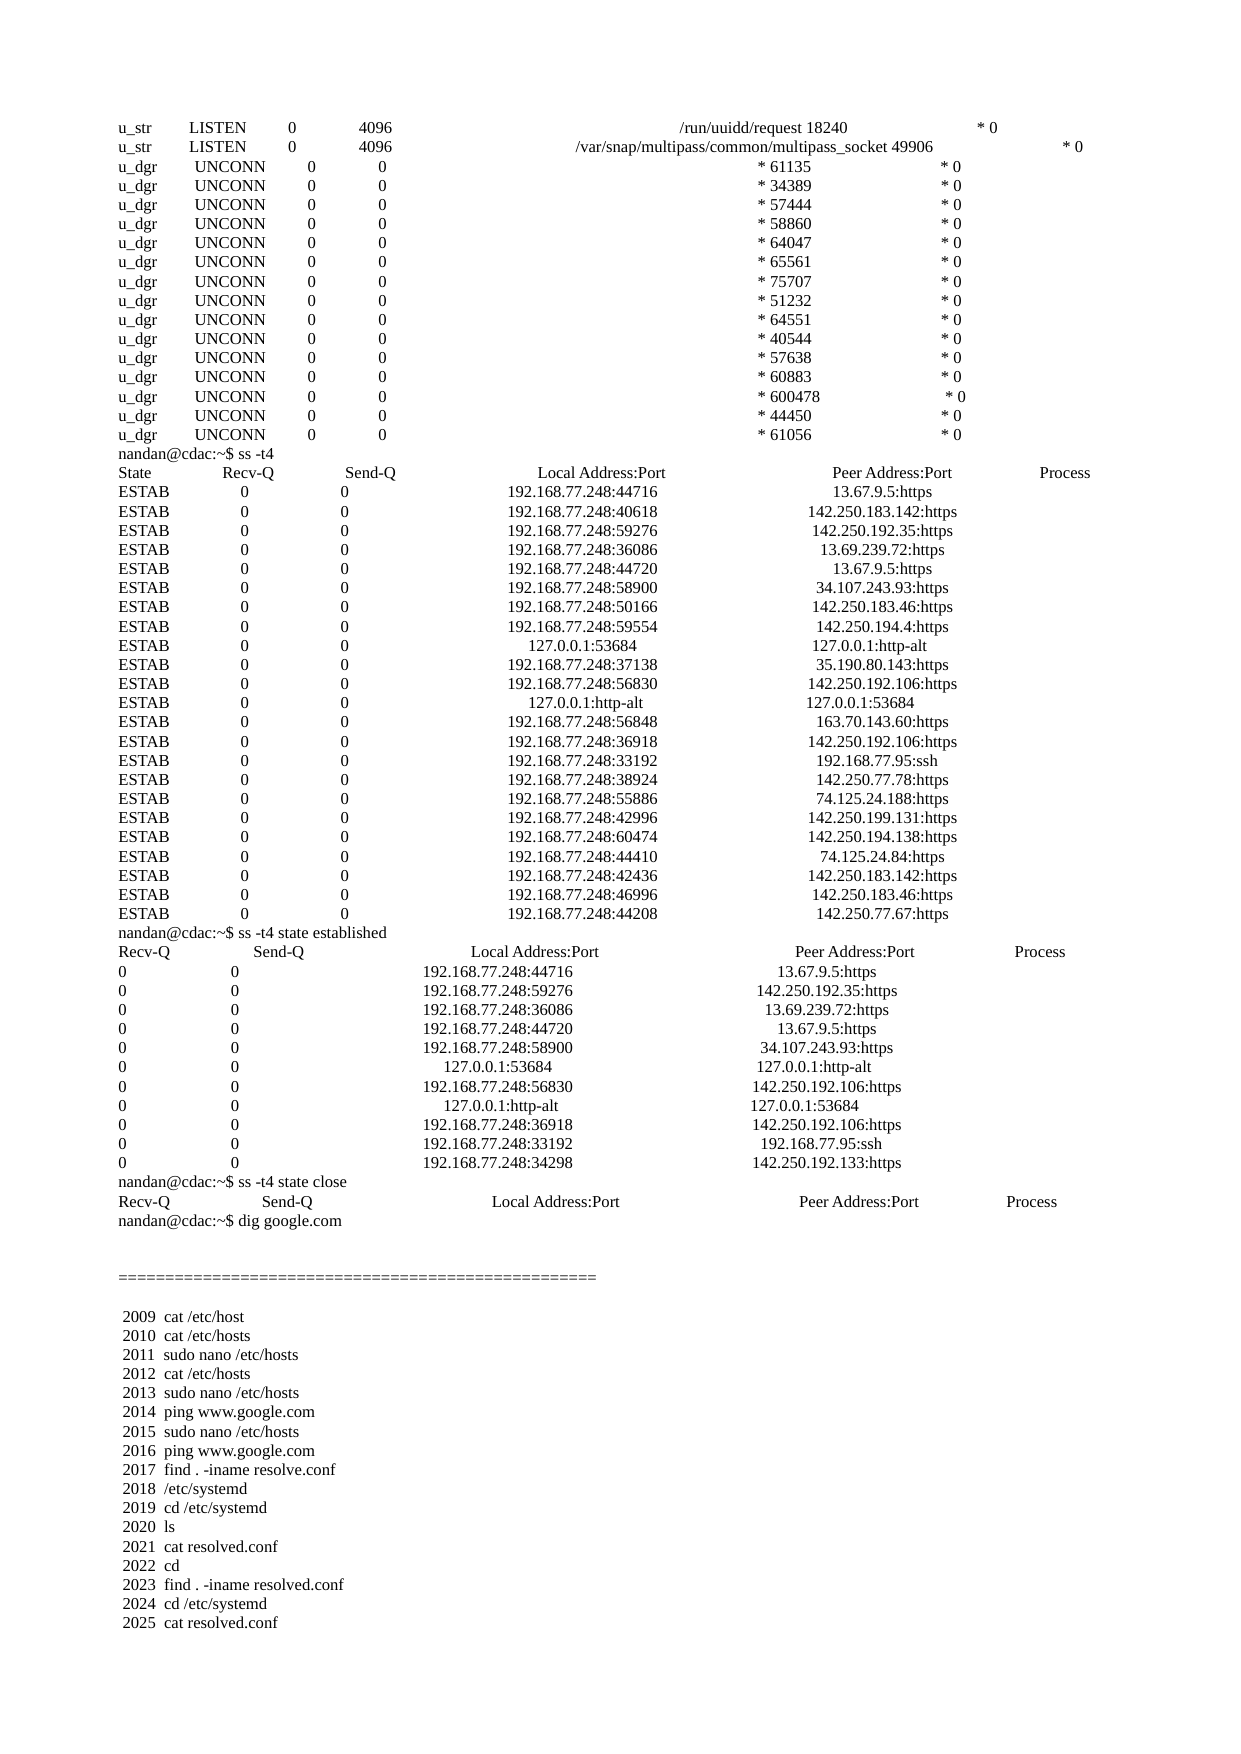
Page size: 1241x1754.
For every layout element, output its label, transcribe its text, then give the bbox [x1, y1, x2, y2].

text Recv-Q Send-Q Local Address:Port Peer Address:Port Process [118, 1191, 1122, 1211]
text 2017 find . -iname resolve.conf [118, 1460, 1122, 1479]
text ESTAB 0 0 192.168.77.248:59276 142.250.192.35:https [118, 521, 1122, 540]
text 0 0 192.168.77.248:59276 142.250.192.35:https [118, 981, 1122, 1000]
text ESTAB 0 0 192.168.77.248:56830 142.250.192.106:https [118, 674, 1122, 693]
text ESTAB 0 0 127.0.0.1:http-alt 127.0.0.1:53684 [118, 693, 1122, 712]
text ESTAB 0 0 192.168.77.248:40618 142.250.183.142:https [118, 501, 1122, 521]
text ESTAB 0 0 192.168.77.248:33192 192.168.77.95:ssh [118, 751, 1122, 770]
text u_dgr UNCONN 0 0 * 61056 * 0 [118, 425, 1122, 444]
text Recv-Q Send-Q Local Address:Port Peer Address:Port Process [118, 942, 1122, 961]
text nandan@cdac:~$ dig google.com [118, 1211, 1122, 1230]
text 2014 ping www.google.com [118, 1402, 1122, 1421]
text ESTAB 0 0 192.168.77.248:55886 74.125.24.188:https [118, 789, 1122, 808]
text ESTAB 0 0 192.168.77.248:58900 34.107.243.93:https [118, 578, 1122, 597]
text 2018 /etc/systemd [118, 1479, 1122, 1498]
text nandan@cdac:~$ ss -t4 state close [118, 1172, 1122, 1191]
text ESTAB 0 0 192.168.77.248:42436 142.250.183.142:https [118, 866, 1122, 885]
text 2024 cd /etc/systemd [118, 1594, 1122, 1613]
text u_dgr UNCONN 0 0 * 64551 * 0 [118, 310, 1122, 329]
text 2010 cat /etc/hosts [118, 1326, 1122, 1345]
text ESTAB 0 0 192.168.77.248:50166 142.250.183.46:https [118, 597, 1122, 616]
text 0 0 192.168.77.248:44716 13.67.9.5:https [118, 961, 1122, 981]
text 0 0 192.168.77.248:34298 142.250.192.133:https [118, 1153, 1122, 1172]
text 2009 cat /etc/host [118, 1306, 1122, 1326]
text u_dgr UNCONN 0 0 * 75707 * 0 [118, 271, 1122, 291]
text 2016 ping www.google.com [118, 1441, 1122, 1460]
text 2012 cat /etc/hosts [118, 1364, 1122, 1383]
text ESTAB 0 0 192.168.77.248:56848 163.70.143.60:https [118, 712, 1122, 731]
text ESTAB 0 0 192.168.77.248:37138 35.190.80.143:https [118, 655, 1122, 674]
text u_str LISTEN 0 4096 /var/snap/multipass/common/multipass_socket 49906 * 0 [118, 137, 1122, 156]
text ESTAB 0 0 192.168.77.248:44720 13.67.9.5:https [118, 559, 1122, 578]
text u_dgr UNCONN 0 0 * 51232 * 0 [118, 291, 1122, 310]
text u_dgr UNCONN 0 0 * 65561 * 0 [118, 252, 1122, 271]
text 0 0 192.168.77.248:36086 13.69.239.72:https [118, 1000, 1122, 1019]
text ESTAB 0 0 192.168.77.248:59554 142.250.194.4:https [118, 616, 1122, 636]
text u_dgr UNCONN 0 0 * 57638 * 0 [118, 348, 1122, 367]
text ESTAB 0 0 192.168.77.248:36086 13.69.239.72:https [118, 540, 1122, 559]
text 2013 sudo nano /etc/hosts [118, 1383, 1122, 1402]
text u_dgr UNCONN 0 0 * 40544 * 0 [118, 329, 1122, 348]
text 0 0 192.168.77.248:44720 13.67.9.5:https [118, 1019, 1122, 1038]
text 0 0 192.168.77.248:58900 34.107.243.93:https [118, 1038, 1122, 1057]
text ESTAB 0 0 192.168.77.248:38924 142.250.77.78:https [118, 770, 1122, 789]
text 2019 cd /etc/systemd [118, 1498, 1122, 1517]
text 2021 cat resolved.conf [118, 1536, 1122, 1556]
text 0 0 192.168.77.248:56830 142.250.192.106:https [118, 1076, 1122, 1096]
text ESTAB 0 0 192.168.77.248:44716 13.67.9.5:https [118, 482, 1122, 501]
text 0 0 127.0.0.1:53684 127.0.0.1:http-alt [118, 1057, 1122, 1076]
text ESTAB 0 0 127.0.0.1:53684 127.0.0.1:http-alt [118, 636, 1122, 655]
text u_dgr UNCONN 0 0 * 58860 * 0 [118, 214, 1122, 233]
text =================================================== [118, 1268, 1122, 1287]
text u_dgr UNCONN 0 0 * 60883 * 0 [118, 367, 1122, 386]
text ESTAB 0 0 192.168.77.248:44208 142.250.77.67:https [118, 904, 1122, 923]
text ESTAB 0 0 192.168.77.248:36918 142.250.192.106:https [118, 731, 1122, 751]
text ESTAB 0 0 192.168.77.248:60474 142.250.194.138:https [118, 827, 1122, 846]
text 2011 sudo nano /etc/hosts [118, 1345, 1122, 1364]
text ESTAB 0 0 192.168.77.248:44410 74.125.24.84:https [118, 846, 1122, 866]
text nandan@cdac:~$ ss -t4 state established [118, 923, 1122, 942]
text 2015 sudo nano /etc/hosts [118, 1421, 1122, 1441]
text u_str LISTEN 0 4096 /run/uuidd/request 18240 * 0 [118, 118, 1122, 137]
text u_dgr UNCONN 0 0 * 44450 * 0 [118, 406, 1122, 425]
text 2023 find . -iname resolved.conf [118, 1575, 1122, 1594]
text 2025 cat resolved.conf [118, 1613, 1122, 1632]
text u_dgr UNCONN 0 0 * 64047 * 0 [118, 233, 1122, 252]
text 2022 cd [118, 1556, 1122, 1575]
text 0 0 192.168.77.248:33192 192.168.77.95:ssh [118, 1134, 1122, 1153]
text u_dgr UNCONN 0 0 * 61135 * 0 [118, 156, 1122, 176]
text State Recv-Q Send-Q Local Address:Port Peer Address:Port Process [118, 463, 1122, 482]
text u_dgr UNCONN 0 0 * 34389 * 0 [118, 176, 1122, 195]
text ESTAB 0 0 192.168.77.248:42996 142.250.199.131:https [118, 808, 1122, 827]
text 0 0 192.168.77.248:36918 142.250.192.106:https [118, 1115, 1122, 1134]
text 0 0 127.0.0.1:http-alt 127.0.0.1:53684 [118, 1096, 1122, 1115]
text u_dgr UNCONN 0 0 * 600478 * 0 [118, 386, 1122, 406]
text u_dgr UNCONN 0 0 * 57444 * 0 [118, 195, 1122, 214]
text ESTAB 0 0 192.168.77.248:46996 142.250.183.46:https [118, 885, 1122, 904]
text nandan@cdac:~$ ss -t4 [118, 444, 1122, 463]
text 2020 ls [118, 1517, 1122, 1536]
